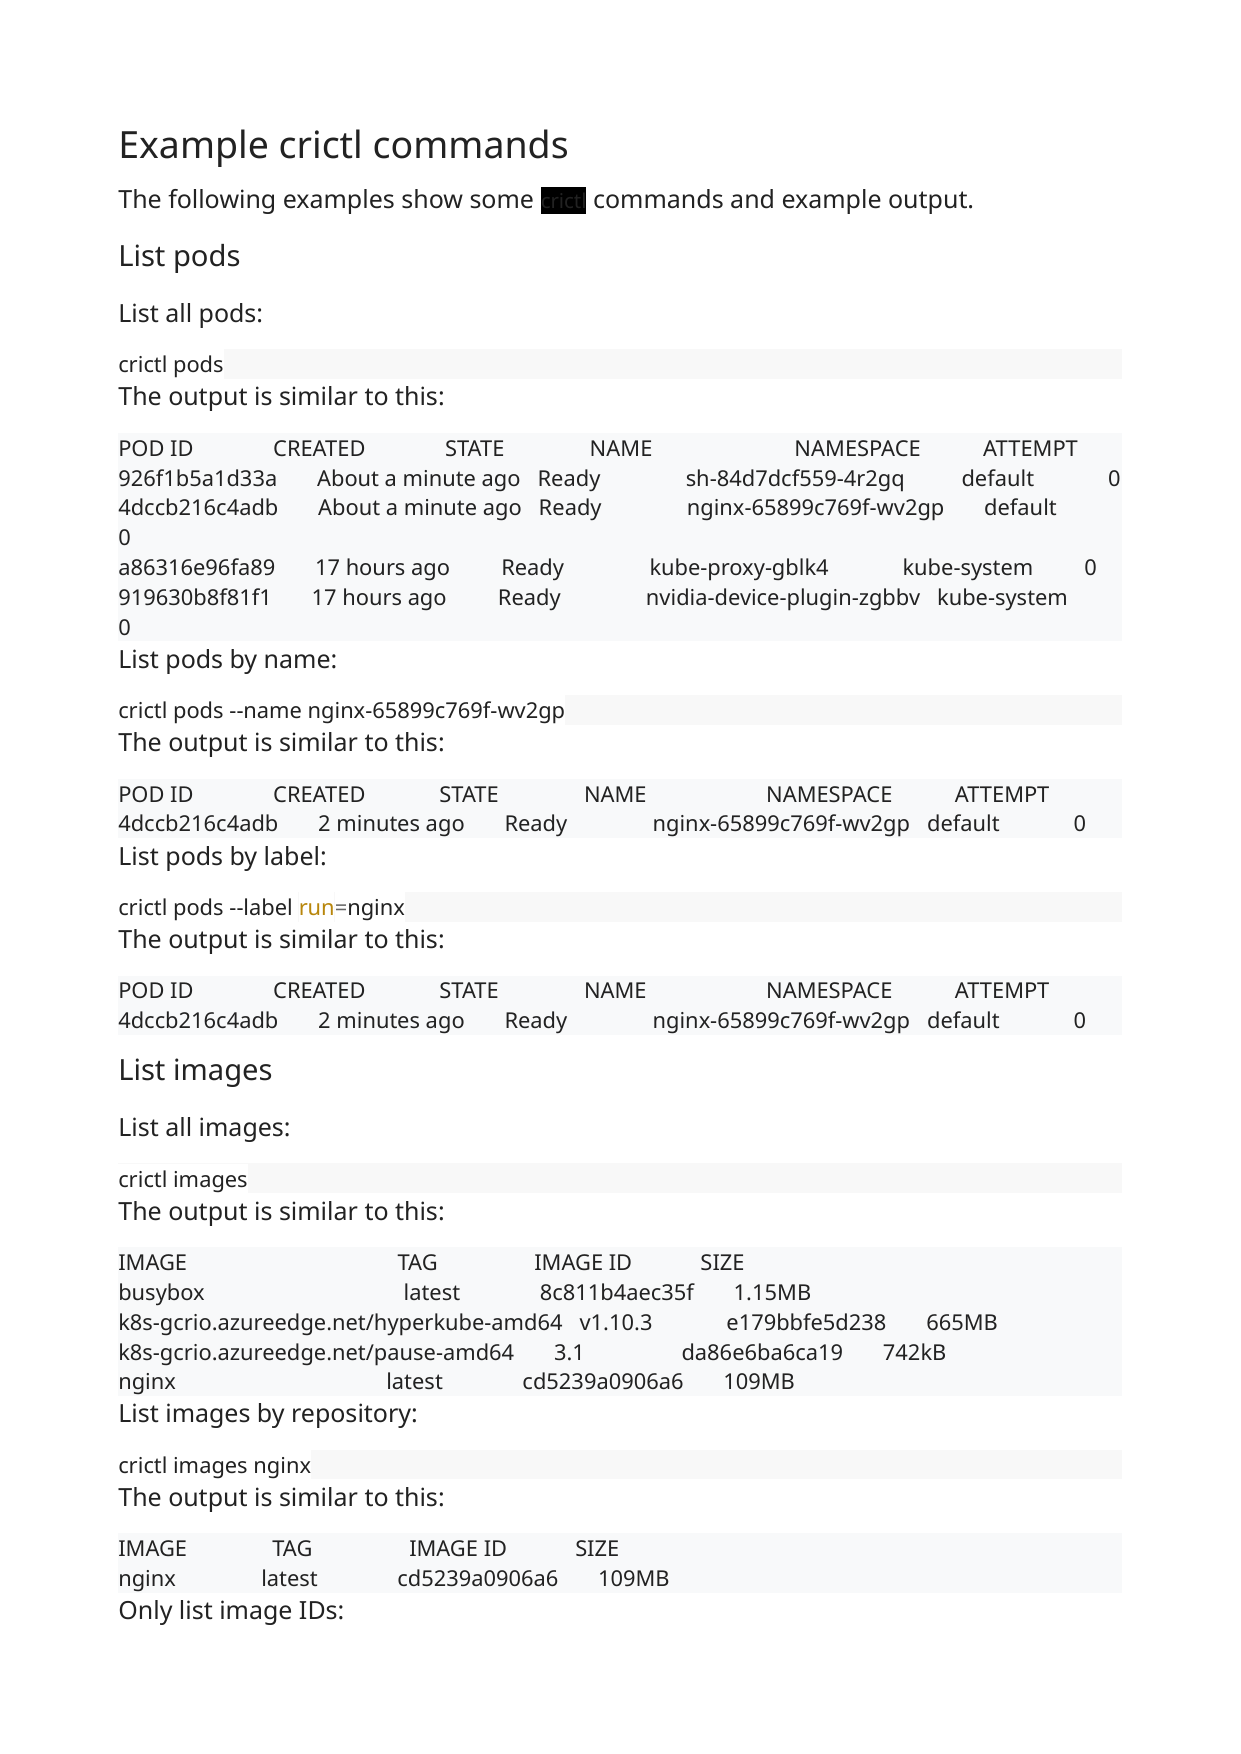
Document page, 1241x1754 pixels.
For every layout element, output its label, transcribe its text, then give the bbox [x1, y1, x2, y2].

subtitle List images [118, 1050, 1122, 1089]
text 919630b8f81f1 17 hours ago Ready nvidia-device-plugin-zgbbv kube-system 0 [118, 582, 1122, 641]
text 4dccb216c4adb 2 minutes ago Ready nginx-65899c769f-wv2gp default 0 [118, 1005, 1122, 1035]
text busybox latest 8c811b4aec35f 1.15MB [118, 1277, 1122, 1307]
text 4dccb216c4adb 2 minutes ago Ready nginx-65899c769f-wv2gp default 0 [118, 808, 1122, 838]
text 926f1b5a1d33a About a minute ago Ready sh-84d7dcf559-4r2gq default 0 [118, 463, 1122, 492]
text crictl pods --label run=nginx [118, 892, 1122, 922]
text List images by repository: [118, 1396, 1122, 1430]
text POD ID CREATED STATE NAME NAMESPACE ATTEMPT [118, 779, 1122, 808]
text a86316e96fa89 17 hours ago Ready kube-proxy-gblk4 kube-system 0 [118, 552, 1122, 582]
text The output is similar to this: [118, 379, 1122, 413]
text crictl images [118, 1163, 1122, 1193]
text crictl images nginx [118, 1450, 1122, 1479]
text crictl pods [118, 349, 1122, 379]
text List pods by name: [118, 641, 1122, 675]
text The following examples show some crictl commands and example output. [118, 182, 1122, 216]
text nginx latest cd5239a0906a6 109MB [118, 1366, 1122, 1396]
text k8s-gcrio.azureedge.net/hyperkube-amd64 v1.10.3 e179bbfe5d238 665MB [118, 1307, 1122, 1336]
subtitle List pods [118, 235, 1122, 275]
text The output is similar to this: [118, 725, 1122, 759]
subtitle Example crictl commands [118, 118, 1122, 169]
text The output is similar to this: [118, 922, 1122, 956]
text List pods by label: [118, 838, 1122, 872]
text IMAGE TAG IMAGE ID SIZE [118, 1533, 1122, 1563]
text 4dccb216c4adb About a minute ago Ready nginx-65899c769f-wv2gp default 0 [118, 492, 1122, 552]
text crictl pods --name nginx-65899c769f-wv2gp [118, 695, 1122, 725]
text IMAGE TAG IMAGE ID SIZE [118, 1247, 1122, 1277]
text List all images: [118, 1110, 1122, 1144]
text POD ID CREATED STATE NAME NAMESPACE ATTEMPT [118, 433, 1122, 463]
text List all pods: [118, 296, 1122, 329]
text k8s-gcrio.azureedge.net/pause-amd64 3.1 da86e6ba6ca19 742kB [118, 1336, 1122, 1366]
text Only list image IDs: [118, 1593, 1122, 1627]
text The output is similar to this: [118, 1479, 1122, 1514]
text POD ID CREATED STATE NAME NAMESPACE ATTEMPT [118, 976, 1122, 1005]
text The output is similar to this: [118, 1193, 1122, 1227]
text nginx latest cd5239a0906a6 109MB [118, 1563, 1122, 1593]
